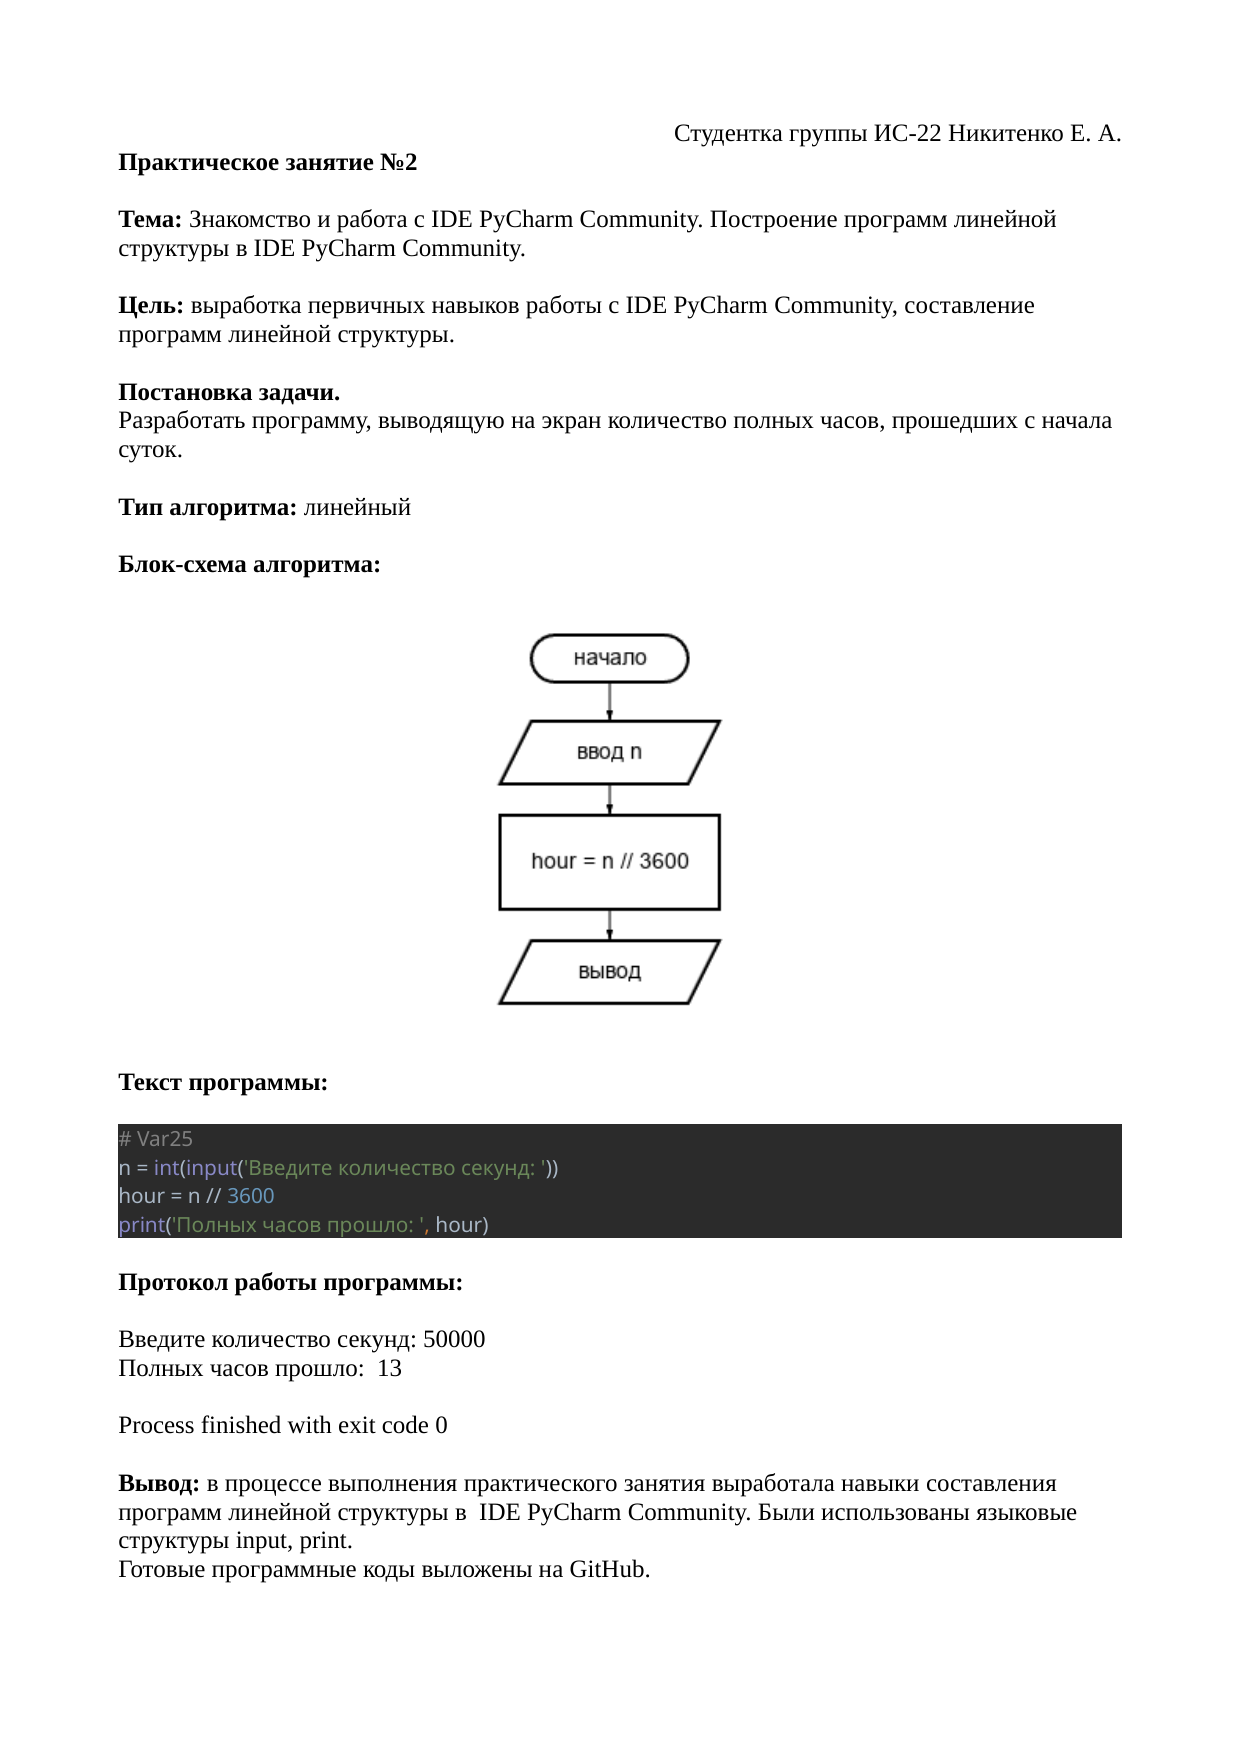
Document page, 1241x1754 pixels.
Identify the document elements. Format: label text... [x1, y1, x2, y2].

text Постановка задачи. [118, 377, 1122, 406]
text Вывод: в процессе выполнения практического занятия выработала навыки составления программ линейной структуры в IDE PyCharm Community. Были использованы языковые структуры input, print. [118, 1468, 1122, 1554]
text Текст программы: [118, 1067, 1122, 1096]
text Практическое занятие №2 [118, 147, 1122, 176]
text Цель: выработка первичных навыков работы с IDE PyCharm Community, составление программ линейной структуры. [118, 291, 1122, 348]
text Разработать программу, выводящую на экран количество полных часов, прошедших с начала суток. [118, 406, 1122, 463]
text Полных часов прошло: 13 [118, 1353, 1122, 1382]
picture [469, 604, 751, 1035]
text Протокол работы программы: [118, 1267, 1122, 1296]
text # Var25 n = int(input('Введите количество секунд: ')) hour = n // 3600 print('Полных часов прошло: ', hour) [118, 1124, 1122, 1238]
text Введите количество секунд: 50000 [118, 1324, 1122, 1353]
text Блок-схема алгоритма: [118, 549, 1122, 578]
text Готовые программные коды выложены на GitHub. [118, 1554, 1122, 1583]
text Тип алгоритма: линейный [118, 492, 1122, 521]
text Тема: Знакомство и работа с IDE PyCharm Community. Построение программ линейной структуры в IDE PyCharm Community. [118, 204, 1122, 262]
text Студентка группы ИС-22 Никитенко Е. А. [118, 118, 1122, 147]
text Process finished with exit code 0 [118, 1411, 1122, 1439]
